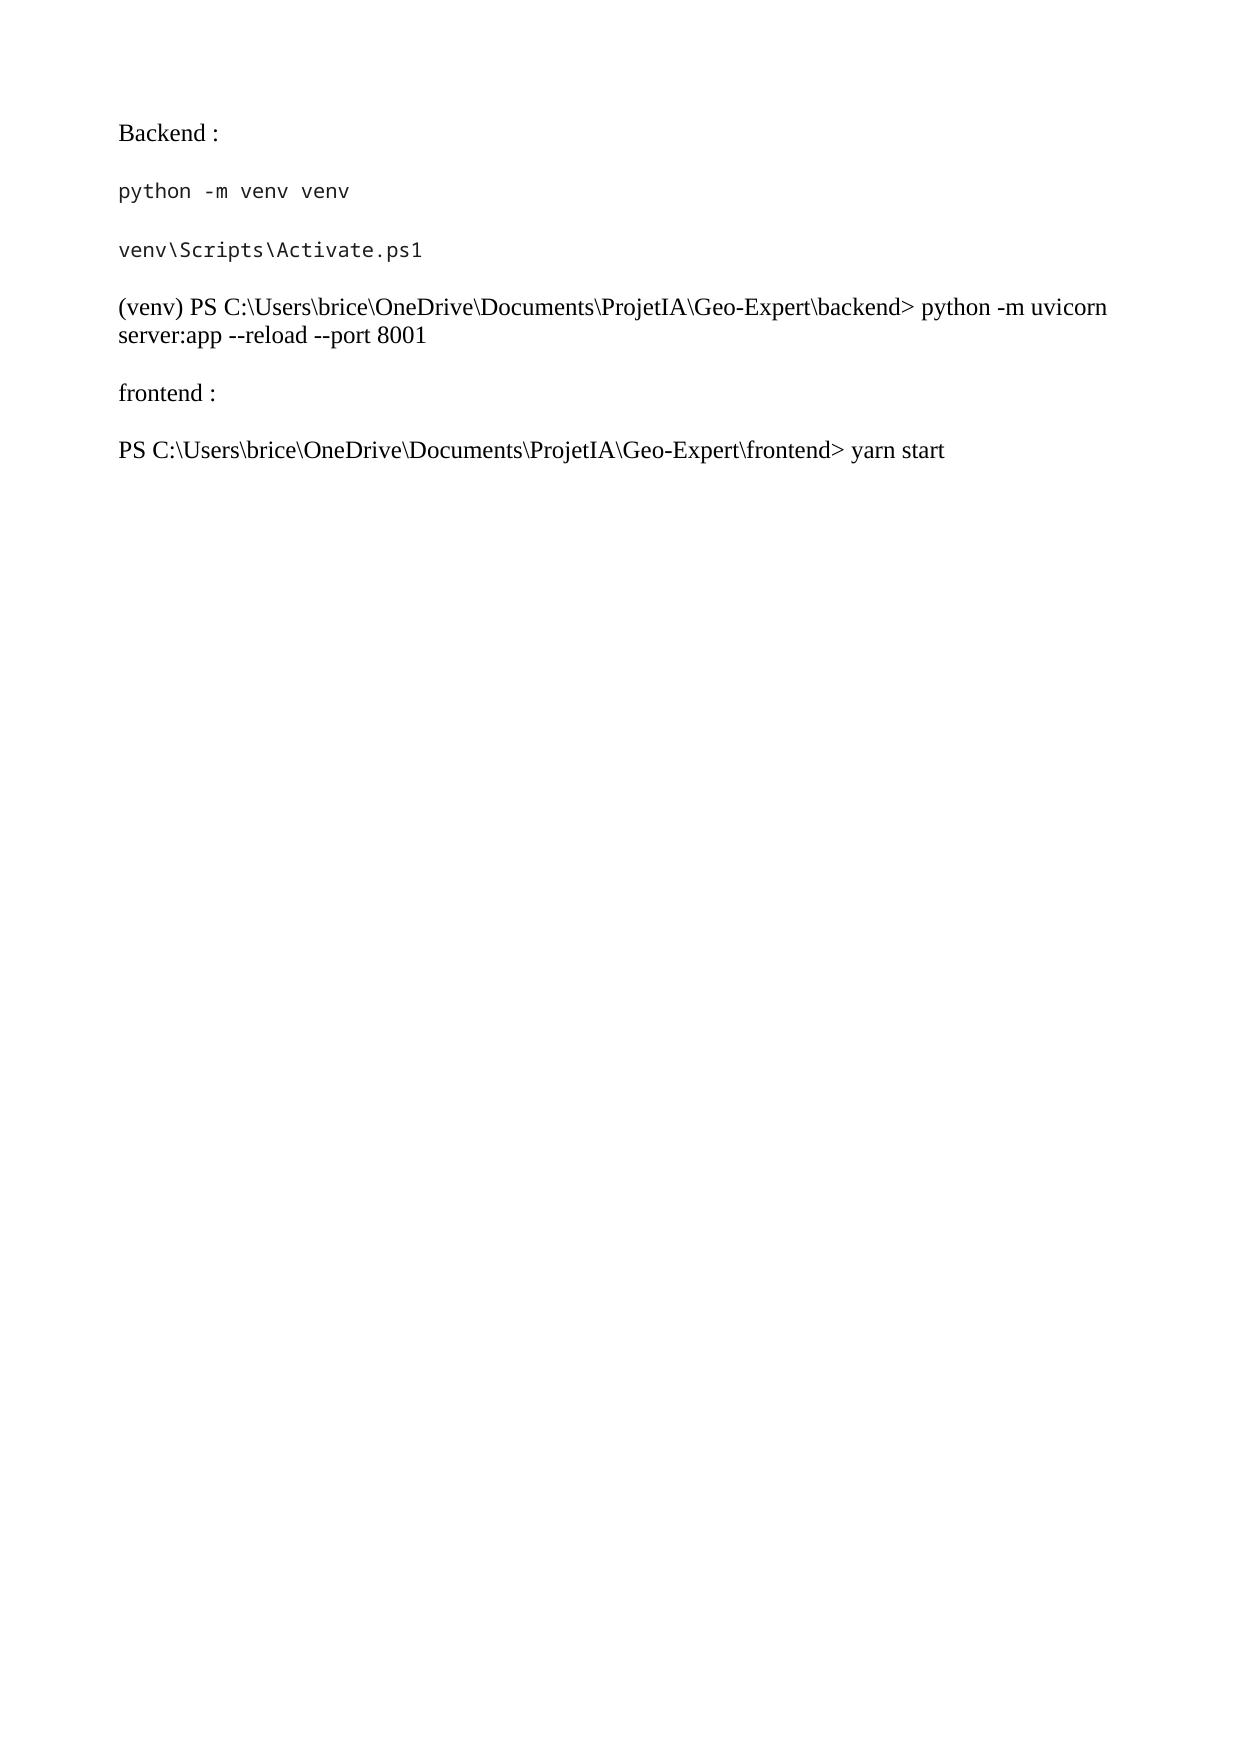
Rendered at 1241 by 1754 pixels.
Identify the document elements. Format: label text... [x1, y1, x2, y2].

text (venv) PS C:\Users\brice\OneDrive\Documents\ProjetIA\Geo-Expert\backend> python -m uvicorn server:app --reload --port 8001 [118, 292, 1122, 349]
text Backend : [118, 118, 1122, 147]
text frontend : [118, 378, 1122, 407]
text PS C:\Users\brice\OneDrive\Documents\ProjetIA\Geo-Expert\frontend> yarn start [118, 435, 1122, 464]
text python -m venv venv [118, 176, 1122, 205]
text venv\Scripts\Activate.ps1 [118, 234, 1122, 263]
